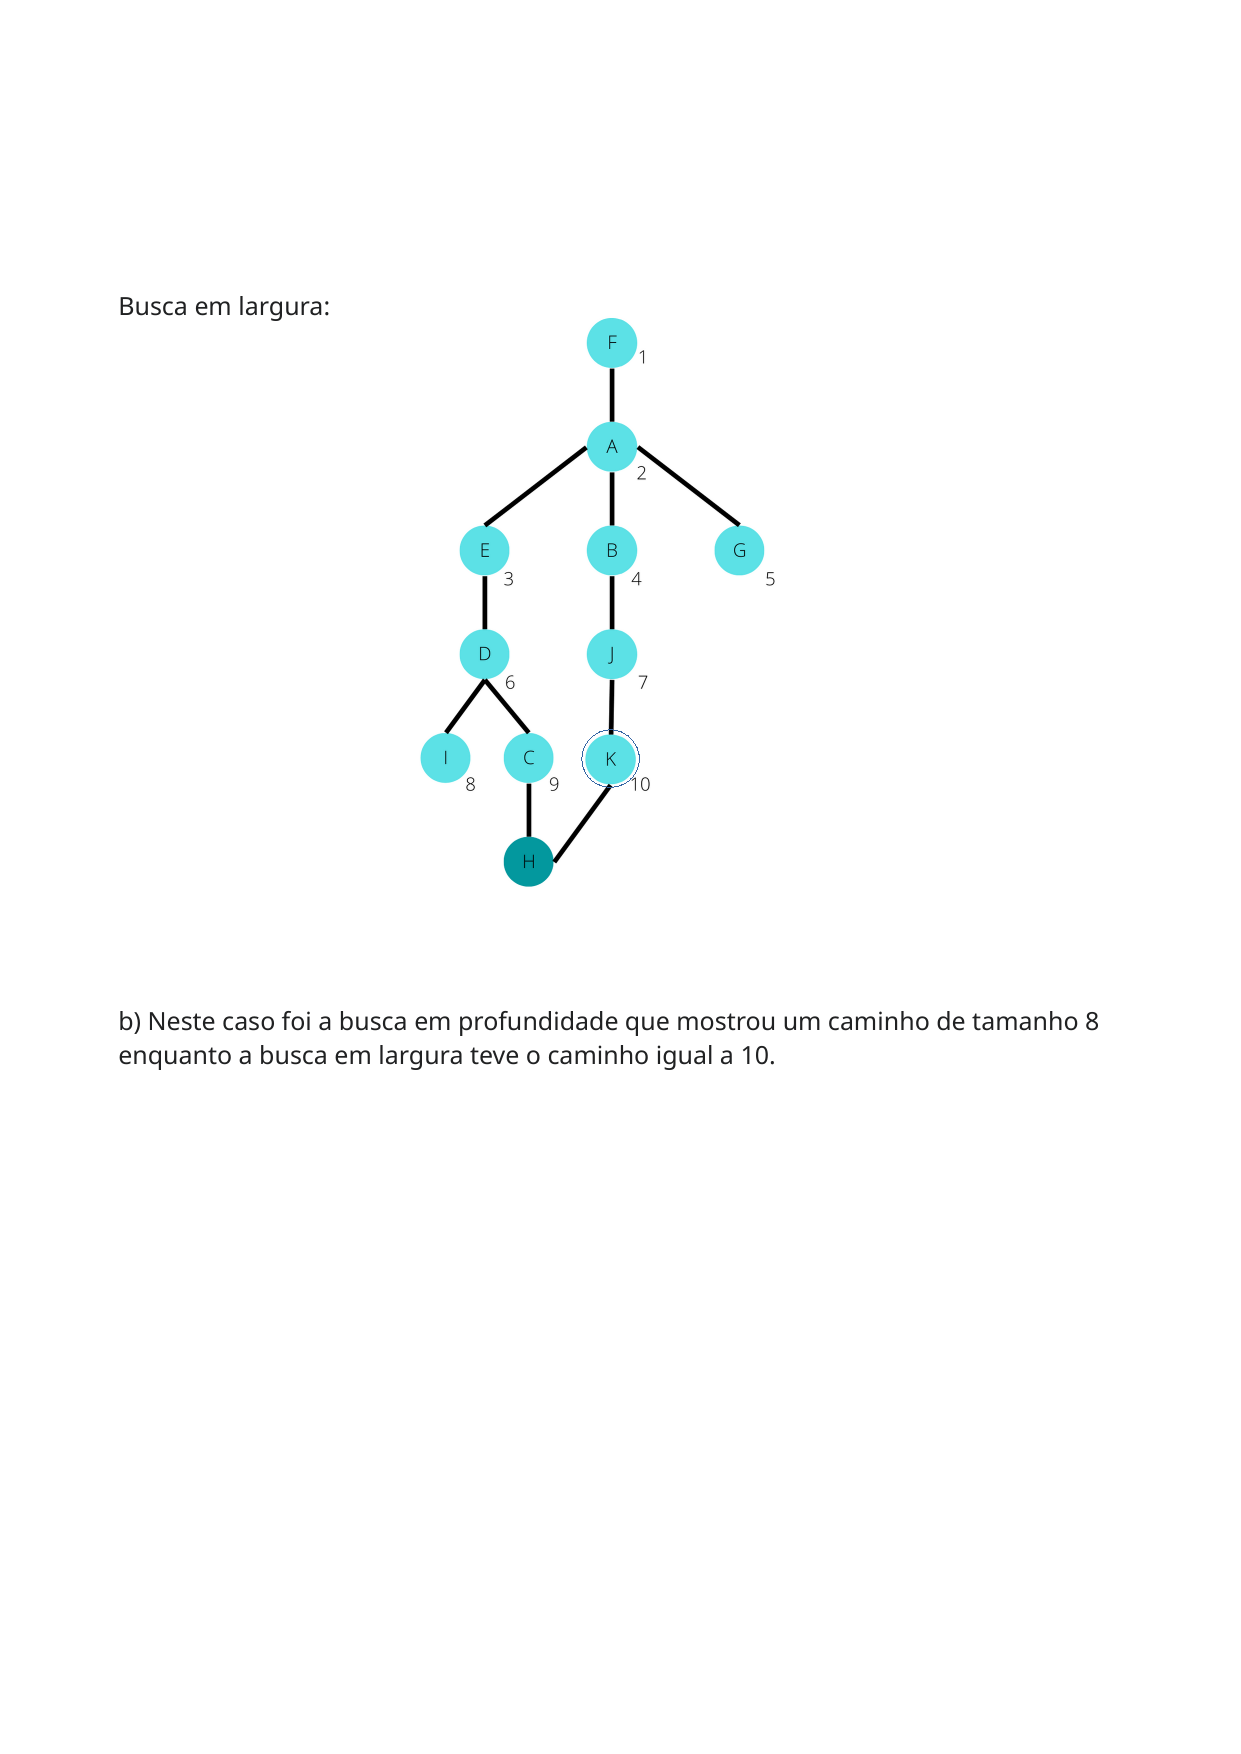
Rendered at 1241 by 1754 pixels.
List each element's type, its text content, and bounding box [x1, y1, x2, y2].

text b) Neste caso foi a busca em profundidade que mostrou um caminho de tamanho 8 enquanto a busca em largura teve o caminho igual a 10. [118, 1004, 1122, 1072]
text Busca em largura: [118, 288, 384, 322]
picture [384, 288, 857, 997]
text [857, 288, 1122, 322]
